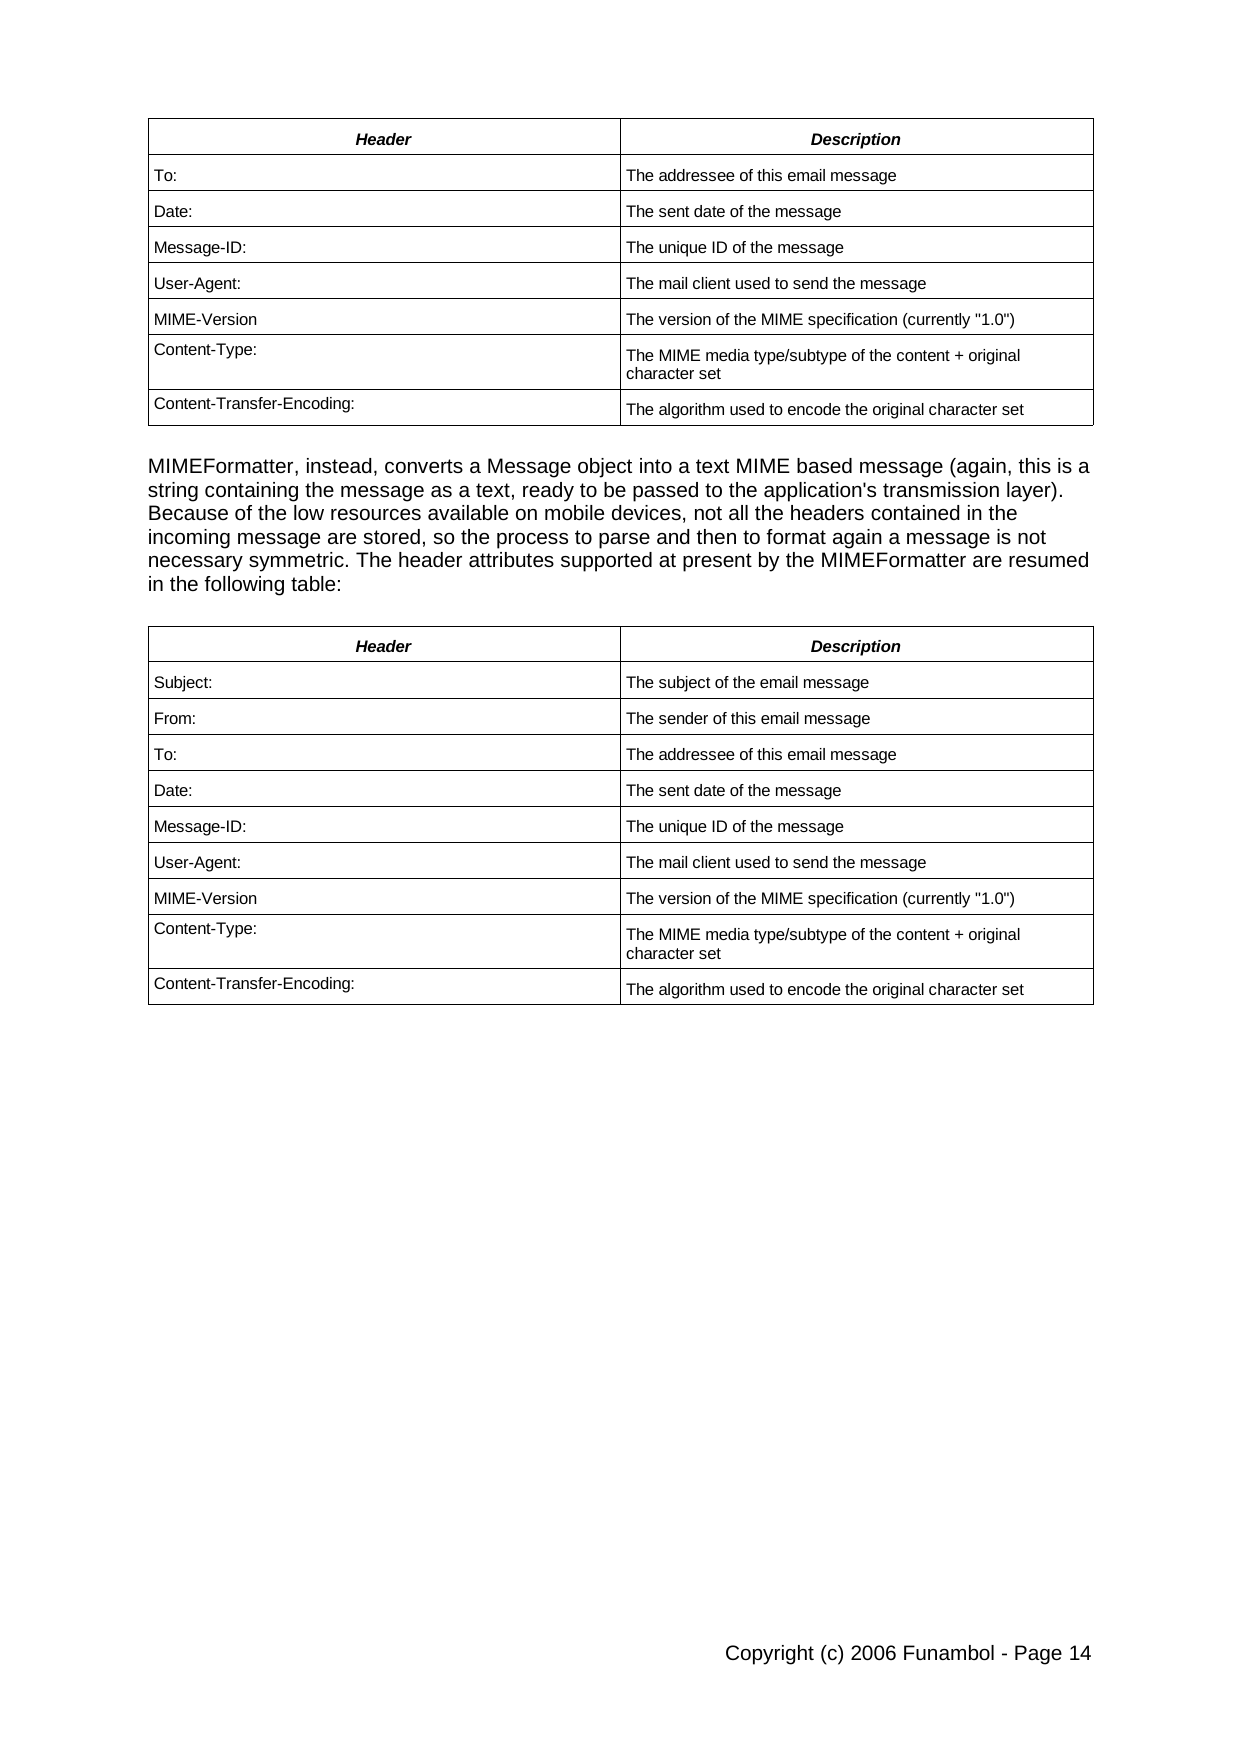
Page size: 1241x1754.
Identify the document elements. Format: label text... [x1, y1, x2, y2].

table_cell Content-Transfer-Encoding: [149, 390, 620, 425]
table_cell Message-ID: [149, 227, 620, 262]
table_cell The sender of this email message [621, 699, 1093, 734]
table_cell The addressee of this email message [621, 155, 1093, 190]
table_cell To: [149, 155, 620, 190]
table_cell Subject: [149, 662, 620, 698]
table_header Description [621, 627, 1093, 661]
table_cell To: [149, 735, 620, 770]
table_cell The MIME media type/subtype of the content + original character set [621, 335, 1093, 389]
table_cell The mail client used to send the message [621, 843, 1093, 878]
table_cell User-Agent: [149, 263, 620, 298]
table_cell The algorithm used to encode the original character set [621, 390, 1093, 425]
table_cell The subject of the email message [621, 662, 1093, 698]
table_cell From: [149, 699, 620, 734]
table_cell The algorithm used to encode the original character set [621, 969, 1093, 1004]
table_cell The version of the MIME specification (currently "1.0") [621, 879, 1093, 914]
table_cell Date: [149, 771, 620, 806]
table_header Description [621, 119, 1093, 154]
table_cell The MIME media type/subtype of the content + original character set [621, 915, 1093, 968]
table_cell The sent date of the message [621, 191, 1093, 226]
table_cell The unique ID of the message [621, 227, 1093, 262]
table_cell MIME-Version [149, 879, 620, 914]
table_cell The unique ID of the message [621, 807, 1093, 842]
table_cell Content-Type: [149, 335, 620, 389]
table_header Header [149, 119, 620, 154]
text MIMEFormatter, instead, converts a Message object into a text MIME based message (again, this is a string containing the message as a text, ready to be passed to the application's transmission layer). Because of the low resources available on mobile devices, not all the headers contained in the incoming message are stored, so the process to parse and then to format again a message is not necessary symmetric. The header attributes supported at present by the MIMEFormatter are resumed in the following table: [148, 455, 1093, 596]
table_cell Date: [149, 191, 620, 226]
table_cell The version of the MIME specification (currently "1.0") [621, 299, 1093, 334]
table_cell Message-ID: [149, 807, 620, 842]
table_cell Content-Type: [149, 915, 620, 968]
table_cell User-Agent: [149, 843, 620, 878]
table_cell MIME-Version [149, 299, 620, 334]
table_cell The sent date of the message [621, 771, 1093, 806]
table_cell The addressee of this email message [621, 735, 1093, 770]
table_cell Content-Transfer-Encoding: [149, 969, 620, 1004]
table_cell The mail client used to send the message [621, 263, 1093, 298]
table_header Header [149, 627, 620, 661]
